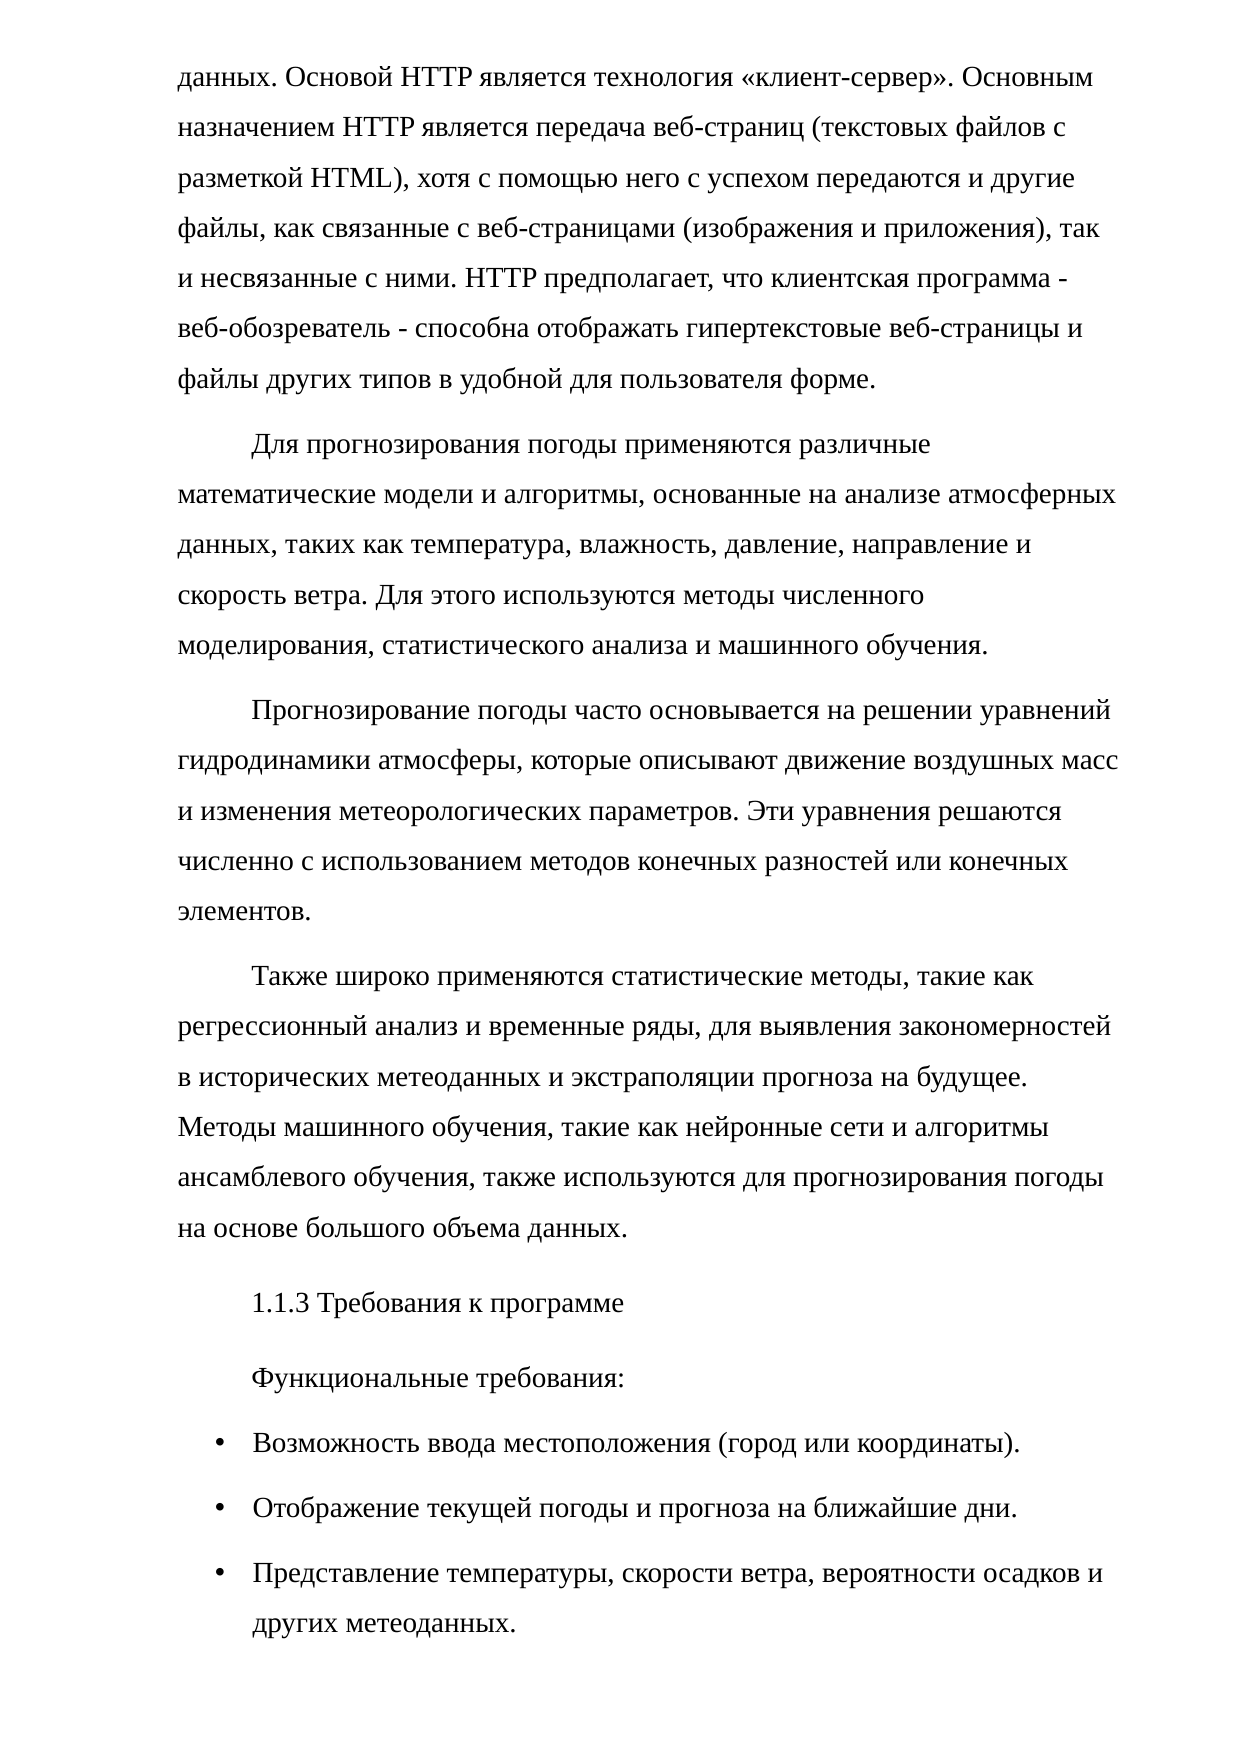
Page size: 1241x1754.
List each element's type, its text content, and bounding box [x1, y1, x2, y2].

text Прогнозирование погоды часто основывается на решении уравнений гидродинамики атмосферы, которые описывают движение воздушных масс и изменения метеорологических параметров. Эти уравнения решаются численно с использованием методов конечных разностей или конечных элементов. [177, 692, 1122, 927]
list Возможность ввода местоположения (город или координаты). [215, 1425, 1122, 1459]
text Также широко применяются статистические методы, такие как регрессионный анализ и временные ряды, для выявления закономерностей в исторических метеоданных и экстраполяции прогноза на будущее. Методы машинного обучения, такие как нейронные сети и алгоритмы ансамблевого обучения, также используются для прогнозирования погоды на основе большого объема данных. [177, 958, 1122, 1243]
subtitle 1.1.3 Требования к программе [177, 1285, 1122, 1318]
list Отображение текущей погоды и прогноза на ближайшие дни. [215, 1490, 1122, 1524]
text Для прогнозирования погоды применяются различные математические модели и алгоритмы, основанные на анализе атмосферных данных, таких как температура, влажность, давление, направление и скорость ветра. Для этого используются методы численного моделирования, статистического анализа и машинного обучения. [177, 426, 1122, 661]
text Функциональные требования: [177, 1360, 1122, 1394]
text данных. Основой HTTP является технология «клиент-сервер». Основным назначением HTTP является передача веб-страниц (текстовых файлов с разметкой HTML), хотя с помощью него с успехом передаются и другие файлы, как связанные с веб-страницами (изображения и приложения), так и несвязанные с ними. HTTP предполагает, что клиентская программа - веб-обозреватель - способна отображать гипертекстовые веб-страницы и файлы других типов в удобной для пользователя форме. [177, 59, 1122, 394]
list Представление температуры, скорости ветра, вероятности осадков и других метеоданных. [215, 1555, 1122, 1639]
